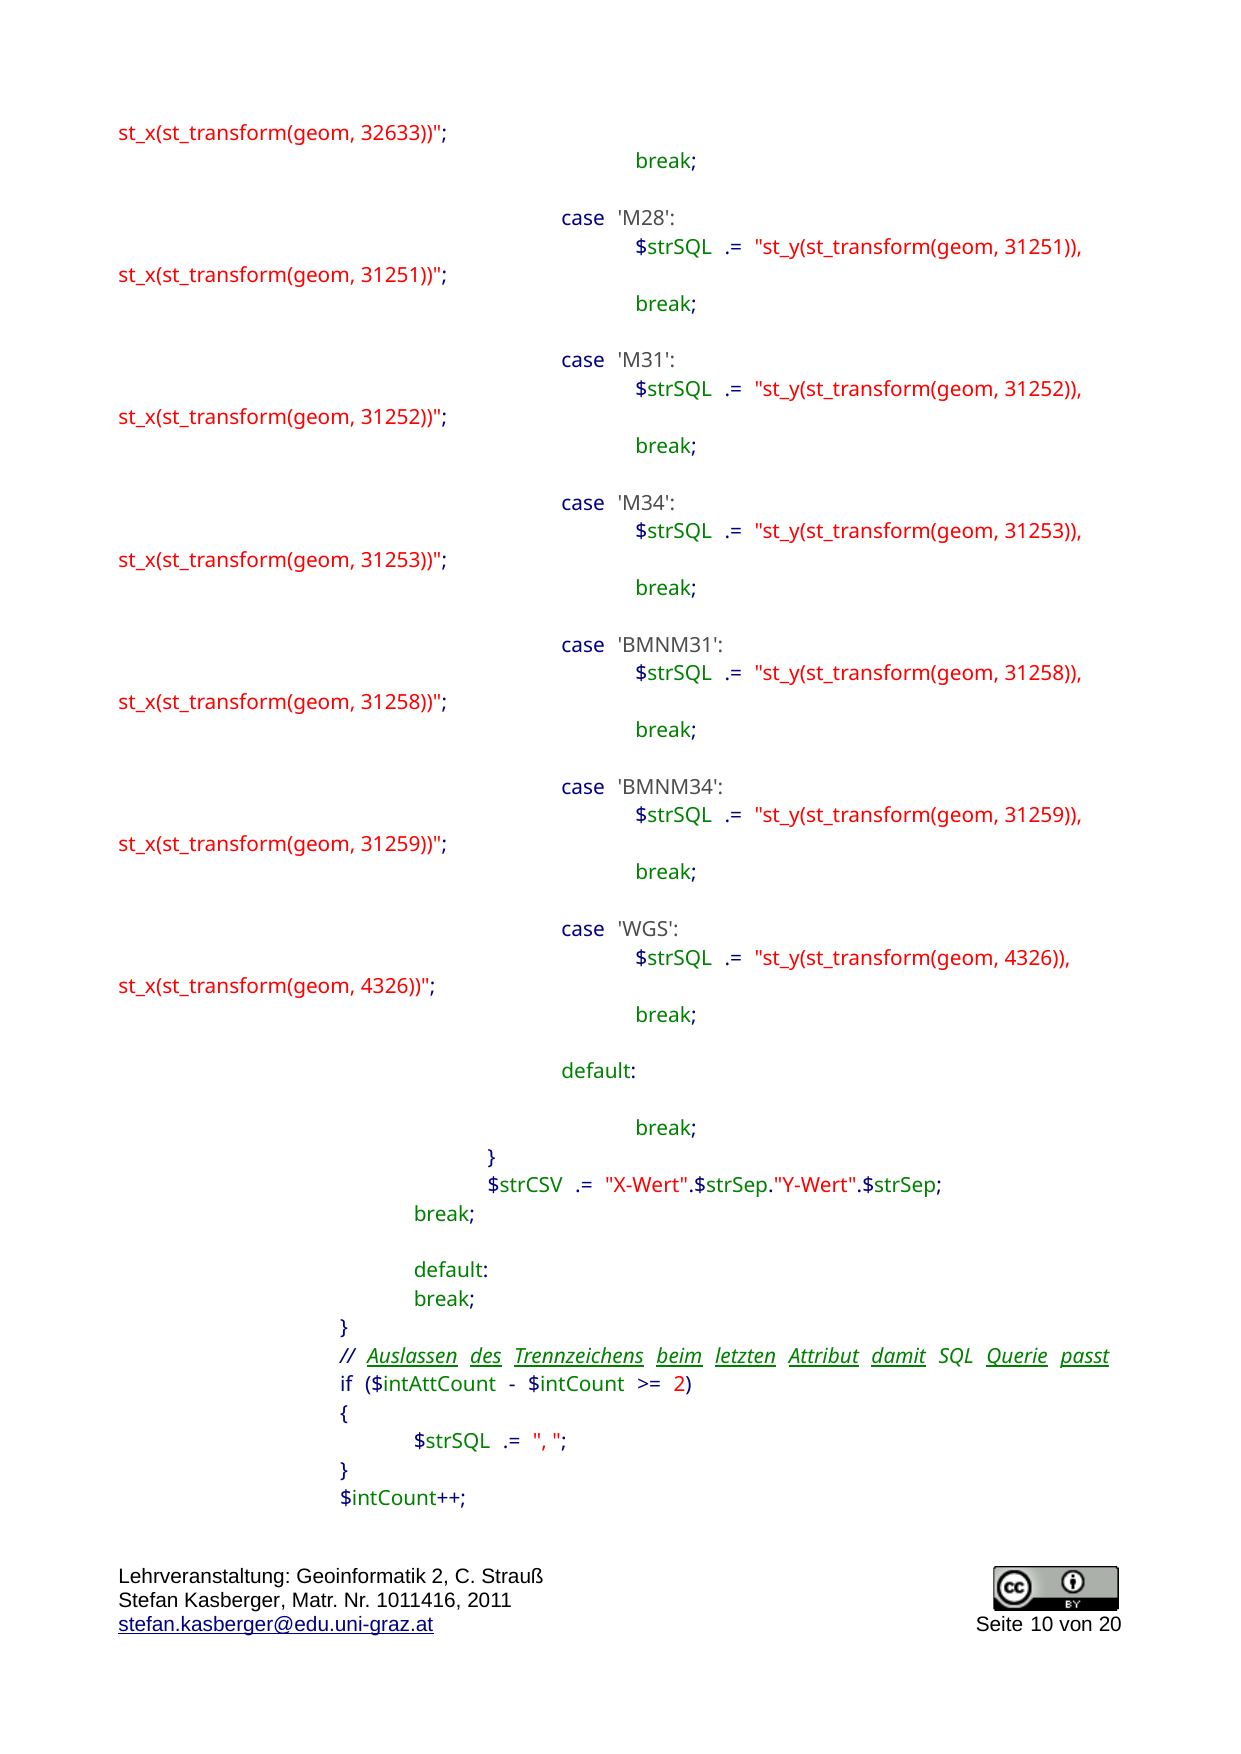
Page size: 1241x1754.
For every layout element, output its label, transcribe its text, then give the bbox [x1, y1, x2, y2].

text { [118, 1398, 1122, 1426]
text $strSQL .= "st_y(st_transform(geom, 31252)), st_x(st_transform(geom, 31252))"; [118, 374, 1122, 431]
text $strSQL .= "st_y(st_transform(geom, 31251)), st_x(st_transform(geom, 31251))"; [118, 232, 1122, 289]
text break; [118, 715, 1122, 744]
text case 'M31': [118, 346, 1122, 374]
text break; [118, 147, 1122, 175]
text } [118, 1142, 1122, 1170]
text break; [118, 1199, 1122, 1227]
text break; [118, 573, 1122, 602]
text default: [118, 1256, 1122, 1284]
text $strSQL .= "st_y(st_transform(geom, 31258)), st_x(st_transform(geom, 31258))"; [118, 658, 1122, 715]
text break; [118, 1000, 1122, 1028]
text $strSQL .= "st_y(st_transform(geom, 31253)), st_x(st_transform(geom, 31253))"; [118, 516, 1122, 573]
text case 'BMNM31': [118, 630, 1122, 658]
text break; [118, 1284, 1122, 1312]
picture [993, 1566, 1119, 1611]
text default: [118, 1057, 1122, 1085]
text case 'M34': [118, 488, 1122, 516]
text break; [118, 289, 1122, 317]
text } [118, 1312, 1122, 1341]
text } [118, 1455, 1122, 1483]
text break; [118, 1113, 1122, 1142]
text if ($intAttCount - $intCount >= 2) [118, 1369, 1122, 1398]
text st_x(st_transform(geom, 32633))"; [118, 118, 1122, 147]
text break; [118, 431, 1122, 459]
text case 'BMNM34': [118, 772, 1122, 801]
text $intCount++; [118, 1483, 1122, 1512]
text $strSQL .= "st_y(st_transform(geom, 31259)), st_x(st_transform(geom, 31259))"; [118, 801, 1122, 857]
text $strSQL .= ", "; [118, 1426, 1122, 1455]
text case 'M28': [118, 203, 1122, 232]
text // Auslassen des Trennzeichens beim letzten Attribut damit SQL Querie passt [118, 1341, 1122, 1369]
text $strCSV .= "X-Wert".$strSep."Y-Wert".$strSep; [118, 1170, 1122, 1199]
text $strSQL .= "st_y(st_transform(geom, 4326)), st_x(st_transform(geom, 4326))"; [118, 943, 1122, 1000]
text break; [118, 857, 1122, 886]
text case 'WGS': [118, 914, 1122, 943]
